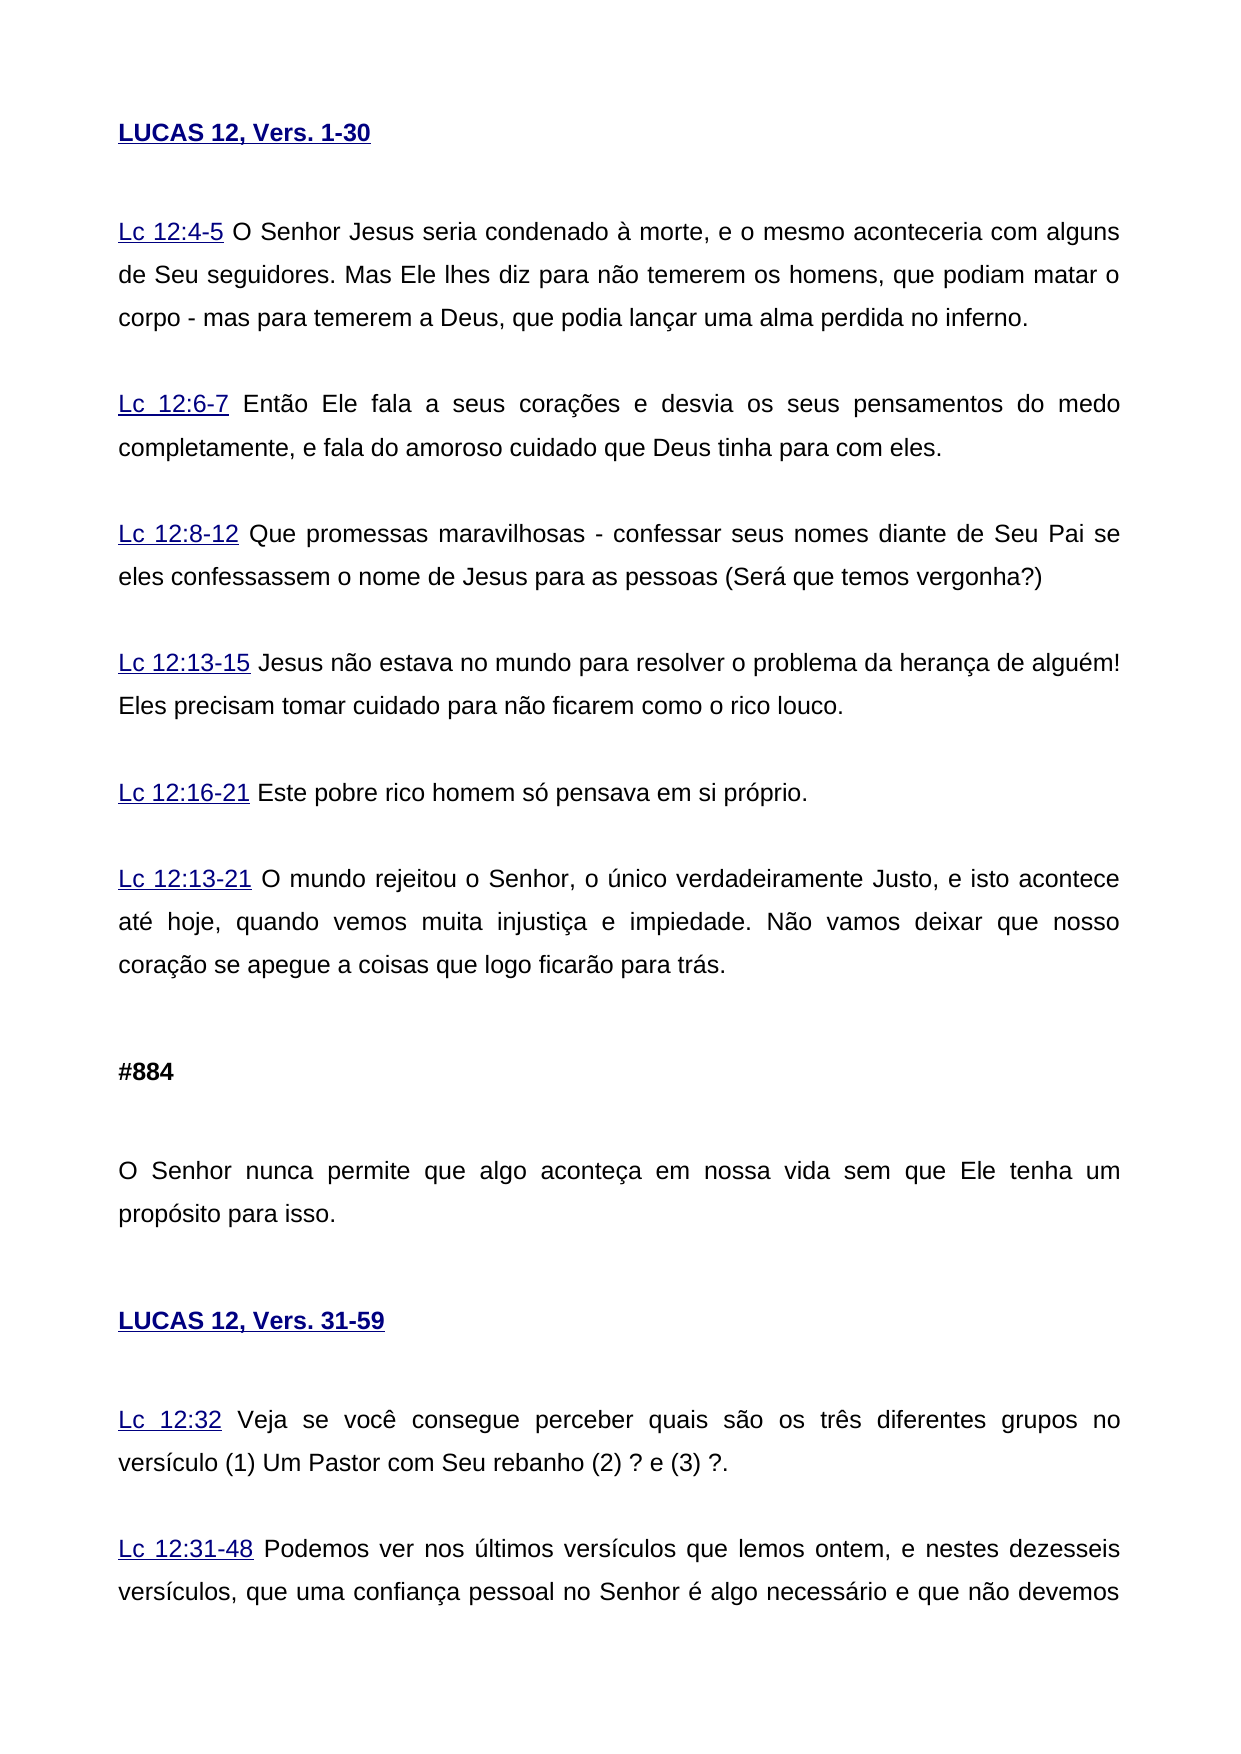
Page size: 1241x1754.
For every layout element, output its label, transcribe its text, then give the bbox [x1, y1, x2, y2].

text O Senhor nunca permite que algo aconteça em nossa vida sem que Ele tenha um propósito para isso. [118, 1156, 1122, 1228]
text Lc 12:16-21 Este pobre rico homem só pensava em si próprio. [118, 777, 1122, 806]
text Lc 12:6-7 Então Ele fala a seus corações e desvia os seus pensamentos do medo completamente, e fala do amoroso cuidado que Deus tinha para com eles. [118, 389, 1122, 461]
subtitle #884 [118, 1057, 1122, 1086]
subtitle LUCAS 12, Vers. 1-30 [118, 118, 1122, 147]
subtitle LUCAS 12, Vers. 31-59 [118, 1306, 1122, 1335]
text Lc 12:8-12 Que promessas maravilhosas - confessar seus nomes diante de Seu Pai se eles confessassem o nome de Jesus para as pessoas (Será que temos vergonha?) [118, 519, 1122, 591]
text Lc 12:13-21 O mundo rejeitou o Senhor, o único verdadeiramente Justo, e isto acontece até hoje, quando vemos muita injustiça e impiedade. Não vamos deixar que nosso coração se apegue a coisas que logo ficarão para trás. [118, 864, 1122, 979]
text Lc 12:32 Veja se você consegue perceber quais são os três diferentes grupos no versículo (1) Um Pastor com Seu rebanho (2) ? e (3) ?. [118, 1405, 1122, 1477]
text Lc 12:13-15 Jesus não estava no mundo para resolver o problema da herança de alguém! Eles precisam tomar cuidado para não ficarem como o rico louco. [118, 648, 1122, 720]
text Lc 12:31-48 Podemos ver nos últimos versículos que lemos ontem, e nestes dezesseis versículos, que uma confiança pessoal no Senhor é algo necessário e que não devemos [118, 1534, 1122, 1606]
text Lc 12:4-5 O Senhor Jesus seria condenado à morte, e o mesmo aconteceria com alguns de Seu seguidores. Mas Ele lhes diz para não temerem os homens, que podiam matar o corpo - mas para temerem a Deus, que podia lançar uma alma perdida no inferno. [118, 217, 1122, 332]
